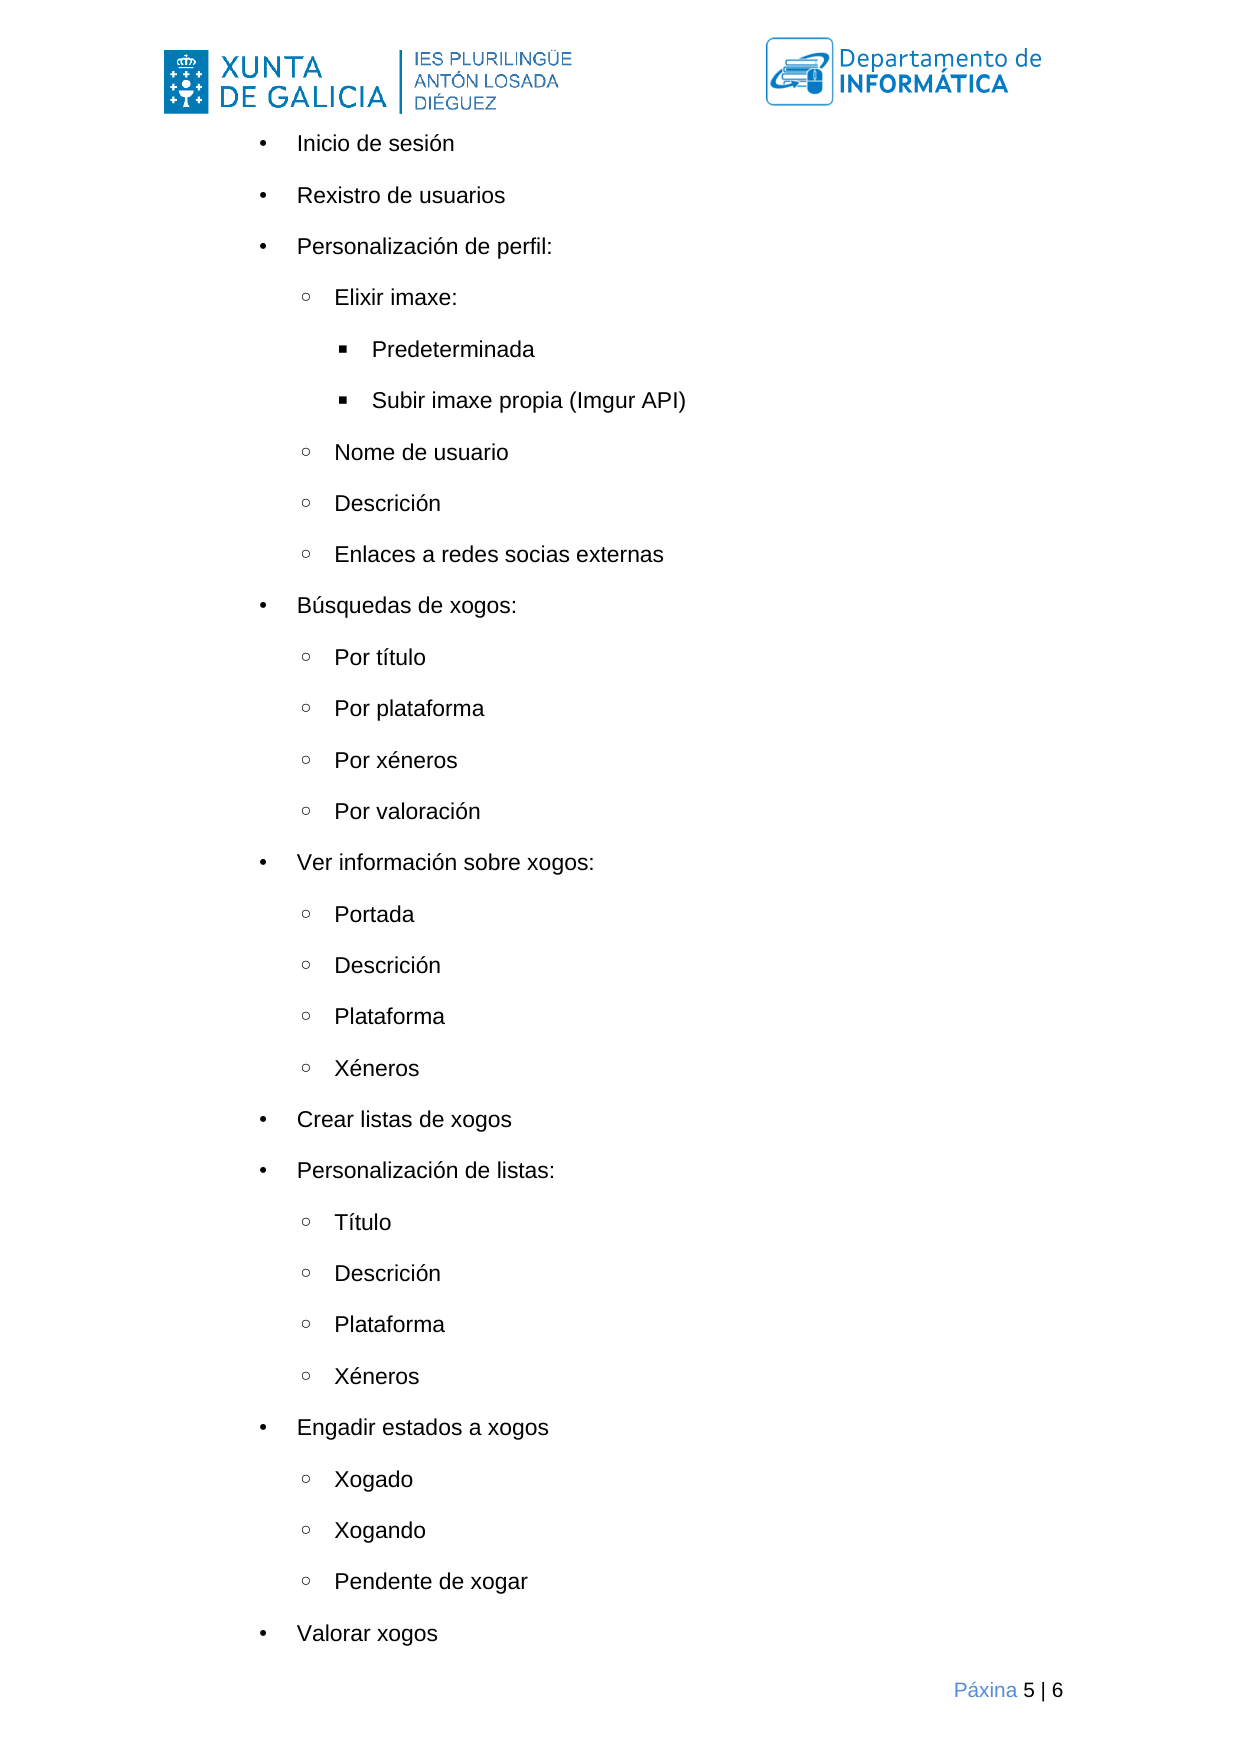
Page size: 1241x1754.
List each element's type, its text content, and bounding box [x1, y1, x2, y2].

list Búsquedas de xogos: [259, 592, 1063, 619]
list Descrición [297, 952, 1063, 978]
list Por valoración [297, 798, 1063, 824]
list Título [297, 1209, 1063, 1235]
list Valorar xogos [259, 1619, 1063, 1646]
list Subir imaxe propia (Imgur API) [334, 387, 1063, 413]
list Ver información sobre xogos: [259, 849, 1063, 876]
list Rexistro de usuarios [259, 182, 1063, 208]
list Pendente de xogar [297, 1568, 1063, 1594]
list Por plataforma [297, 695, 1063, 722]
list Personalización de listas: [259, 1157, 1063, 1184]
list Elixir imaxe: [297, 284, 1063, 311]
list Plataforma [297, 1311, 1063, 1338]
list Por xéneros [297, 747, 1063, 773]
picture [758, 28, 1052, 122]
list Xogado [297, 1466, 1063, 1492]
list Plataforma [297, 1003, 1063, 1030]
list Portada [297, 901, 1063, 927]
list Por título [297, 644, 1063, 670]
list Inicio de sesión [259, 130, 1063, 157]
list Xéneros [297, 1363, 1063, 1389]
list Xogando [297, 1517, 1063, 1543]
list Nome de usuario [297, 438, 1063, 465]
list Crear listas de xogos [259, 1106, 1063, 1132]
list Enlaces a redes socias externas [297, 541, 1063, 567]
list Descrición [297, 1260, 1063, 1286]
list Personalización de perfil: [259, 233, 1063, 259]
list Predeterminada [334, 336, 1063, 362]
list Descrición [297, 490, 1063, 516]
list Xéneros [297, 1055, 1063, 1081]
picture [154, 36, 581, 125]
list Engadir estados a xogos [259, 1414, 1063, 1441]
